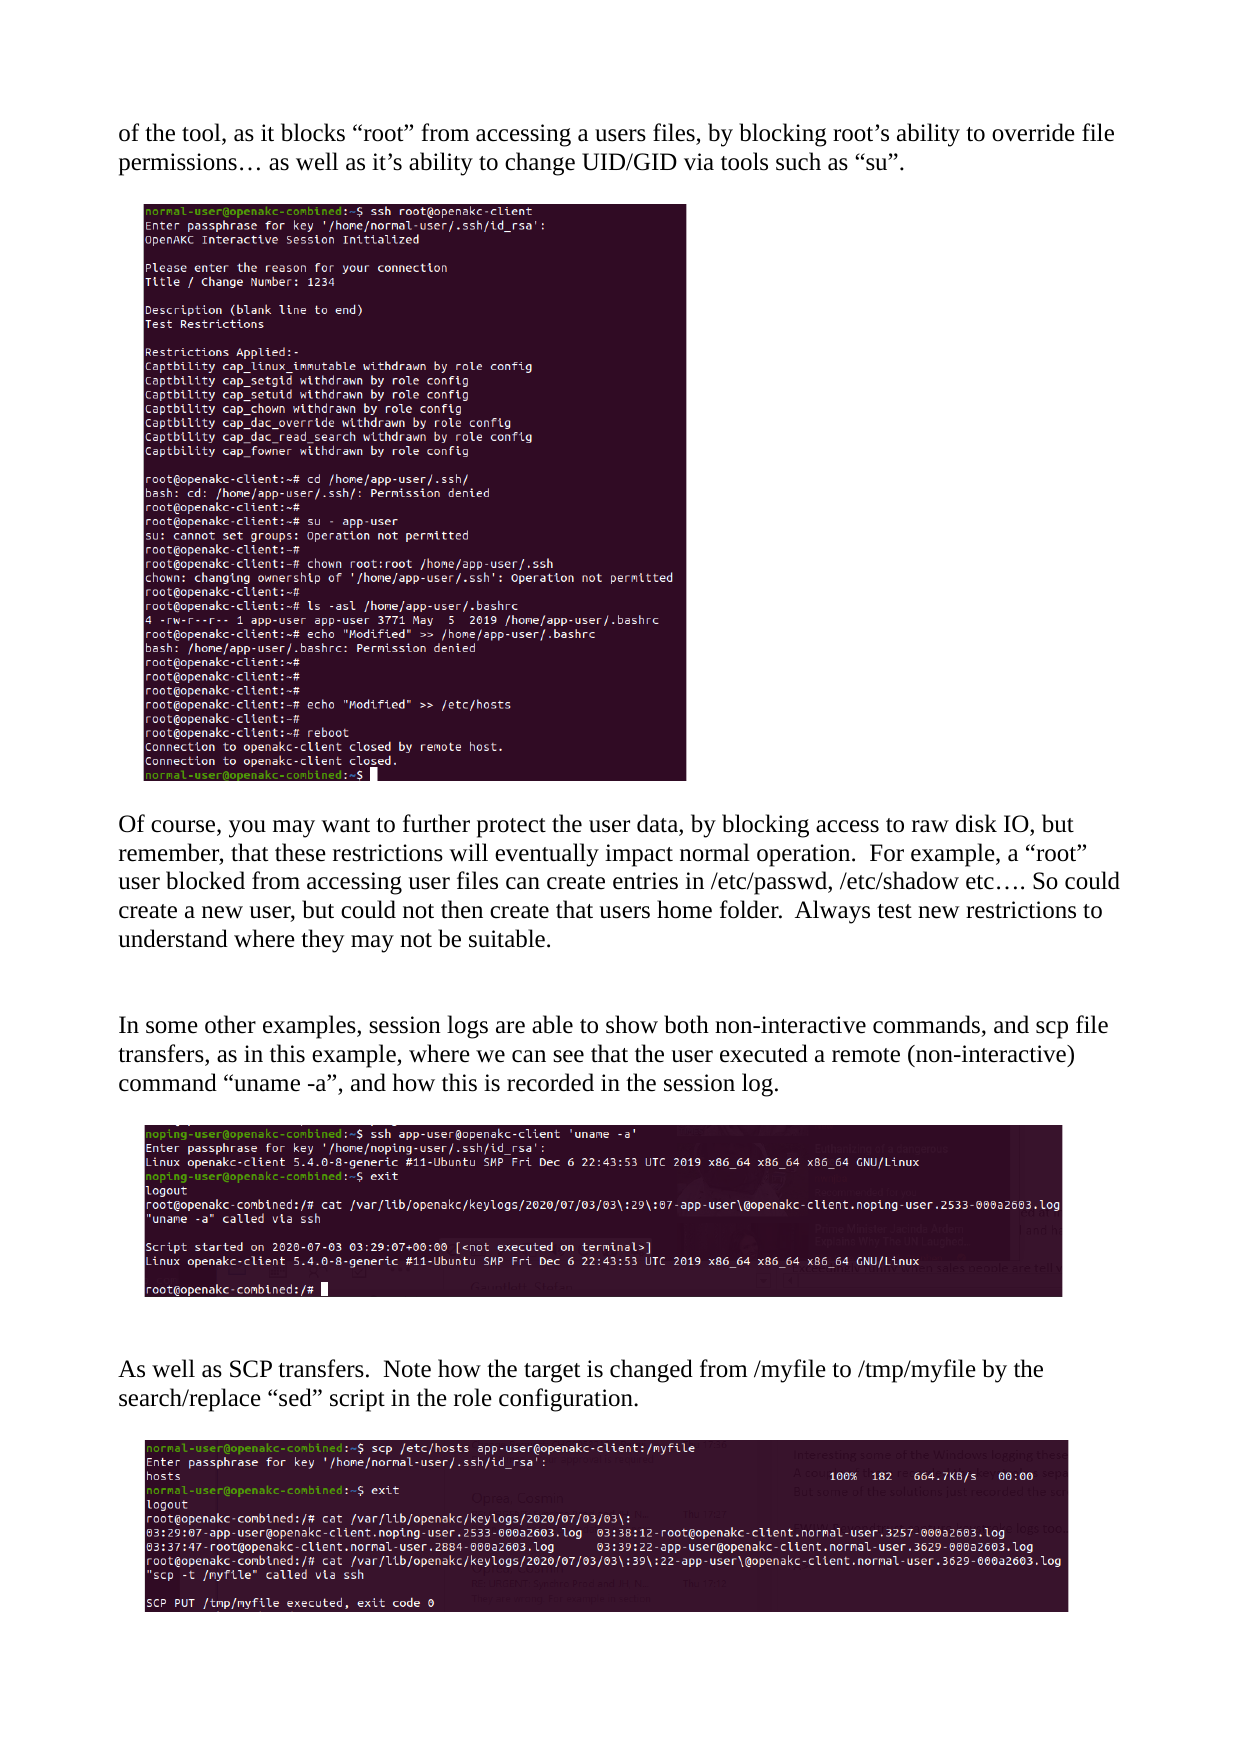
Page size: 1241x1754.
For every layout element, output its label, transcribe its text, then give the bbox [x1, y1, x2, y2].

text As well as SCP transfers. Note how the target is changed from /myfile to /tmp/myfile by the search/replace “sed” script in the role configuration. [118, 1354, 1122, 1411]
picture [144, 1440, 1069, 1612]
text of the tool, as it blocks “root” from accessing a users files, by blocking root’s ability to override file permissions… as well as it’s ability to change UID/GID via tools such as “su”. [118, 118, 1122, 176]
picture [144, 1125, 1063, 1297]
picture [143, 204, 687, 781]
text Of course, you may want to further protect the user data, by blocking access to raw disk IO, but remember, that these restrictions will eventually impact normal operation. For example, a “root” user blocked from accessing user files can create entries in /etc/passwd, /etc/shadow etc…. So could create a new user, but could not then create that users home folder. Always test new restrictions to understand where they may not be suitable. [118, 809, 1122, 953]
text In some other examples, session logs are able to show both non-interactive commands, and scp file transfers, as in this example, where we can see that the user executed a remote (non-interactive) command “uname -a”, and how this is recorded in the session log. [118, 1010, 1122, 1096]
